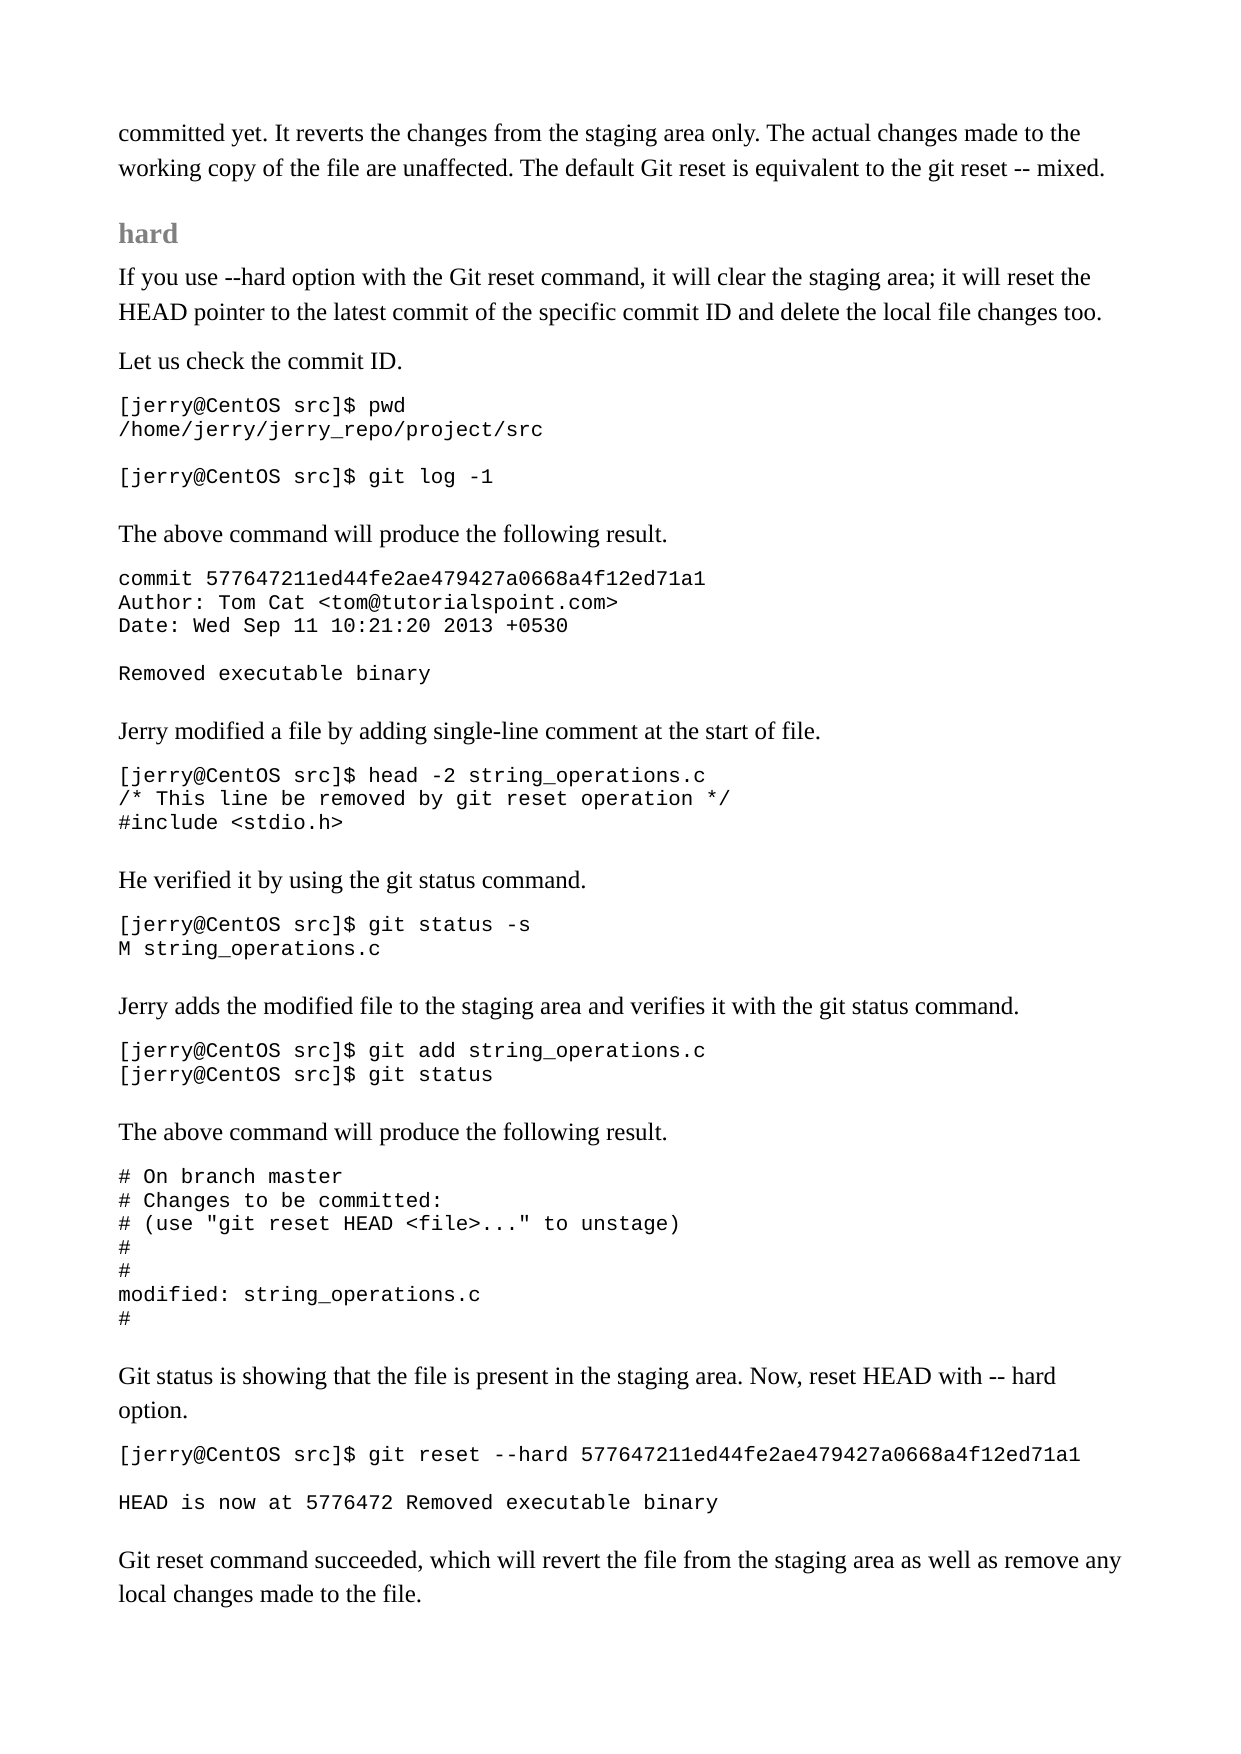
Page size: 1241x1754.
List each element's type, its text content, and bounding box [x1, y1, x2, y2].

text /* This line be removed by git reset operation */ [118, 788, 1122, 812]
text Jerry adds the modified file to the staging area and verifies it with the git status command. [118, 991, 1122, 1020]
text The above command will produce the following result. [118, 1117, 1122, 1146]
text [jerry@CentOS src]$ git status -s [118, 914, 1122, 938]
text #include <stdio.h> [118, 812, 1122, 836]
text [jerry@CentOS src]$ head -2 string_operations.c [118, 765, 1122, 788]
text # [118, 1237, 1122, 1261]
text The above command will produce the following result. [118, 519, 1122, 548]
text # Changes to be committed: [118, 1189, 1122, 1213]
text Removed executable binary [118, 663, 1122, 686]
text HEAD is now at 5776472 Removed executable binary [118, 1492, 1122, 1515]
text Date: Wed Sep 11 10:21:20 2013 +0530 [118, 615, 1122, 639]
text [jerry@CentOS src]$ git add string_operations.c [118, 1040, 1122, 1064]
text Author: Tom Cat <tom@tutorialspoint.com> [118, 592, 1122, 615]
text commit 577647211ed44fe2ae479427a0668a4f12ed71a1 [118, 568, 1122, 592]
text # (use "git reset HEAD <file>..." to unstage) [118, 1213, 1122, 1237]
text # [118, 1261, 1122, 1284]
text M string_operations.c [118, 938, 1122, 962]
text Git status is showing that the file is present in the staging area. Now, reset HEAD with -- hard option. [118, 1361, 1122, 1424]
text # [118, 1308, 1122, 1331]
text # On branch master [118, 1166, 1122, 1189]
text [jerry@CentOS src]$ pwd [118, 395, 1122, 418]
text Let us check the commit ID. [118, 346, 1122, 374]
subtitle hard [118, 216, 1122, 250]
text [jerry@CentOS src]$ git status [118, 1064, 1122, 1087]
text [jerry@CentOS src]$ git reset --hard 577647211ed44fe2ae479427a0668a4f12ed71a1 [118, 1444, 1122, 1468]
text He verified it by using the git status command. [118, 865, 1122, 894]
text modified: string_operations.c [118, 1284, 1122, 1308]
text committed yet. It reverts the changes from the staging area only. The actual changes made to the working copy of the file are unaffected. The default Git reset is equivalent to the git reset -- mixed. [118, 118, 1122, 181]
text Jerry modified a file by adding single-line comment at the start of file. [118, 716, 1122, 744]
text /home/jerry/jerry_repo/project/src [118, 418, 1122, 442]
text Git reset command succeeded, which will revert the file from the staging area as well as remove any local changes made to the file. [118, 1545, 1122, 1608]
text If you use --hard option with the Git reset command, it will clear the staging area; it will reset the HEAD pointer to the latest commit of the specific commit ID and delete the local file changes too. [118, 262, 1122, 326]
text [jerry@CentOS src]$ git log -1 [118, 466, 1122, 489]
